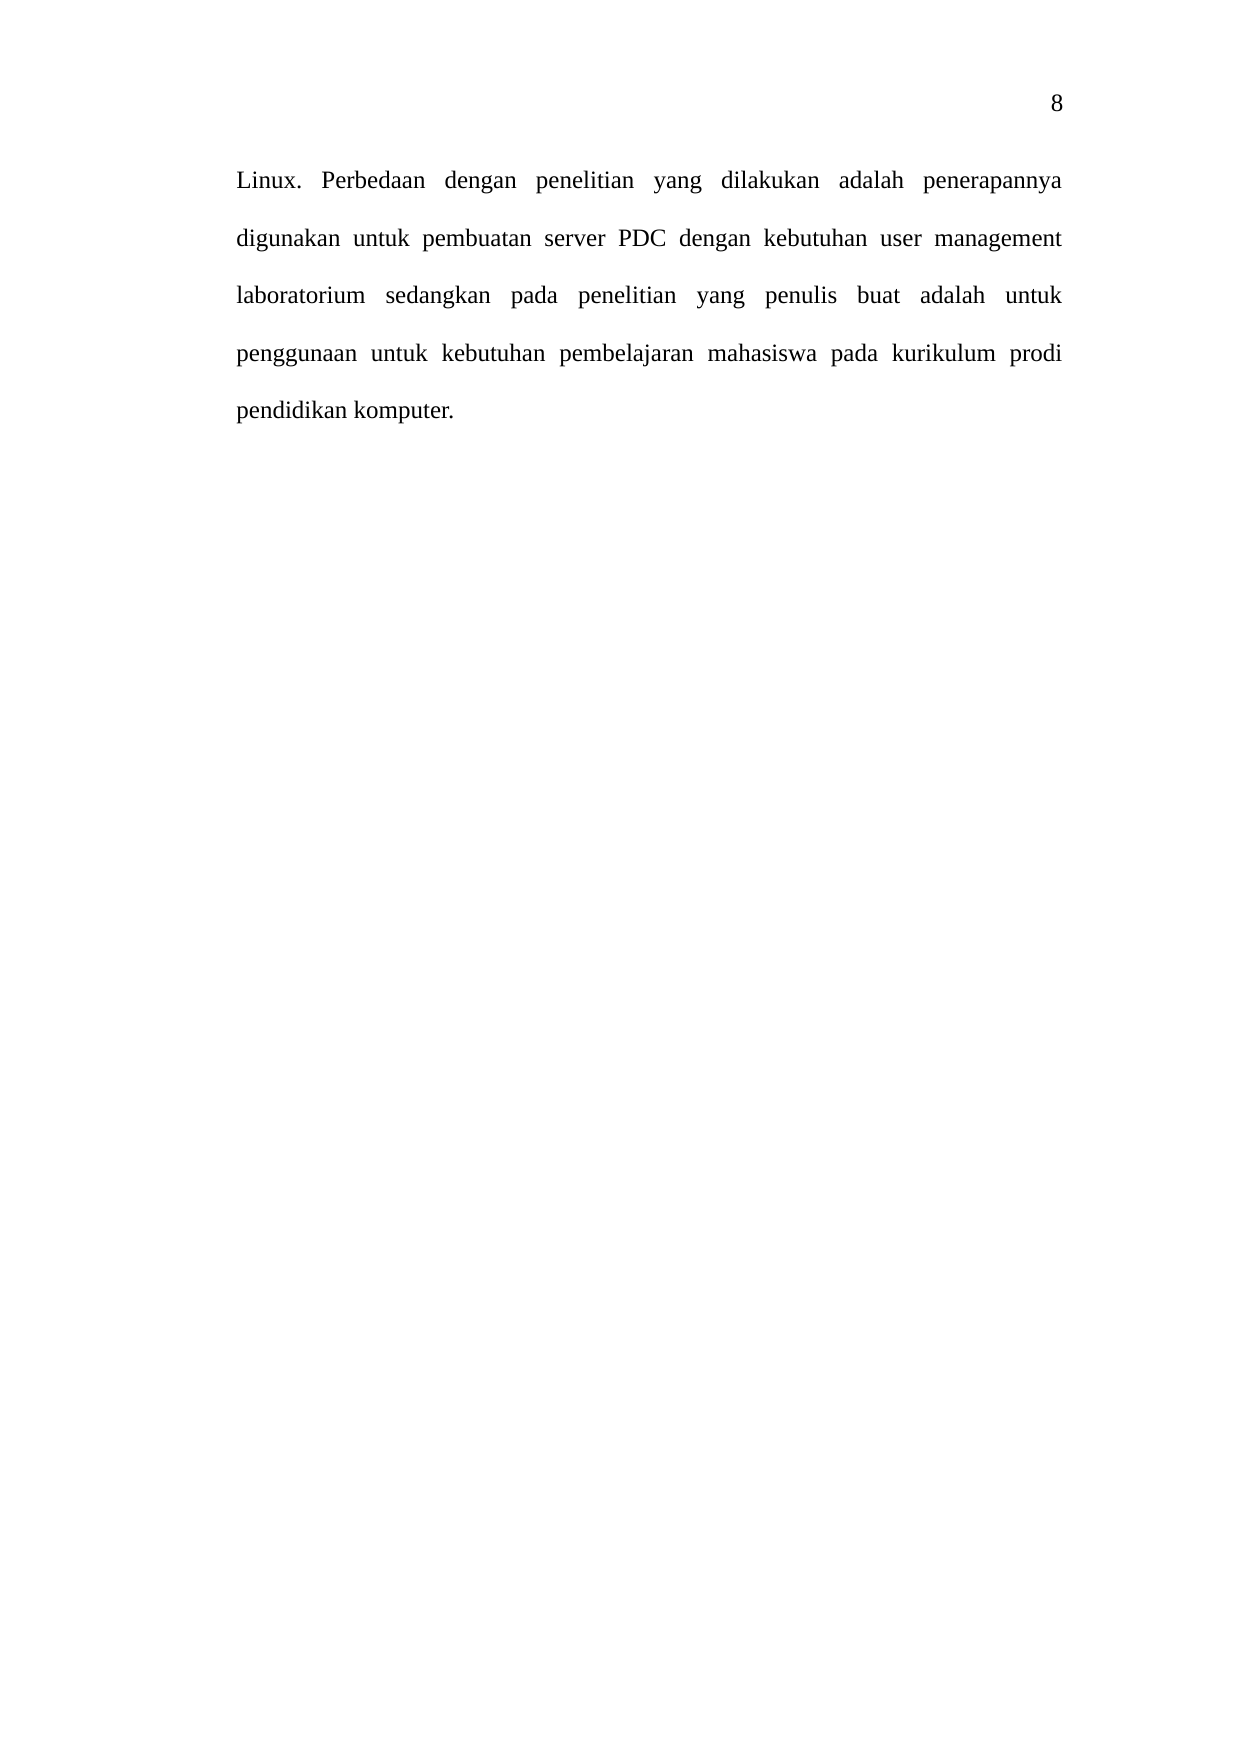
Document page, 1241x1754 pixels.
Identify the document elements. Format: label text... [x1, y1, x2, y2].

text Linux. Perbedaan dengan penelitian yang dilakukan adalah penerapannya digunakan untuk pembuatan server PDC dengan kebutuhan user management laboratorium sedangkan pada penelitian yang penulis buat adalah untuk penggunaan untuk kebutuhan pembelajaran mahasiswa pada kurikulum prodi pendidikan komputer. [236, 165, 1063, 424]
